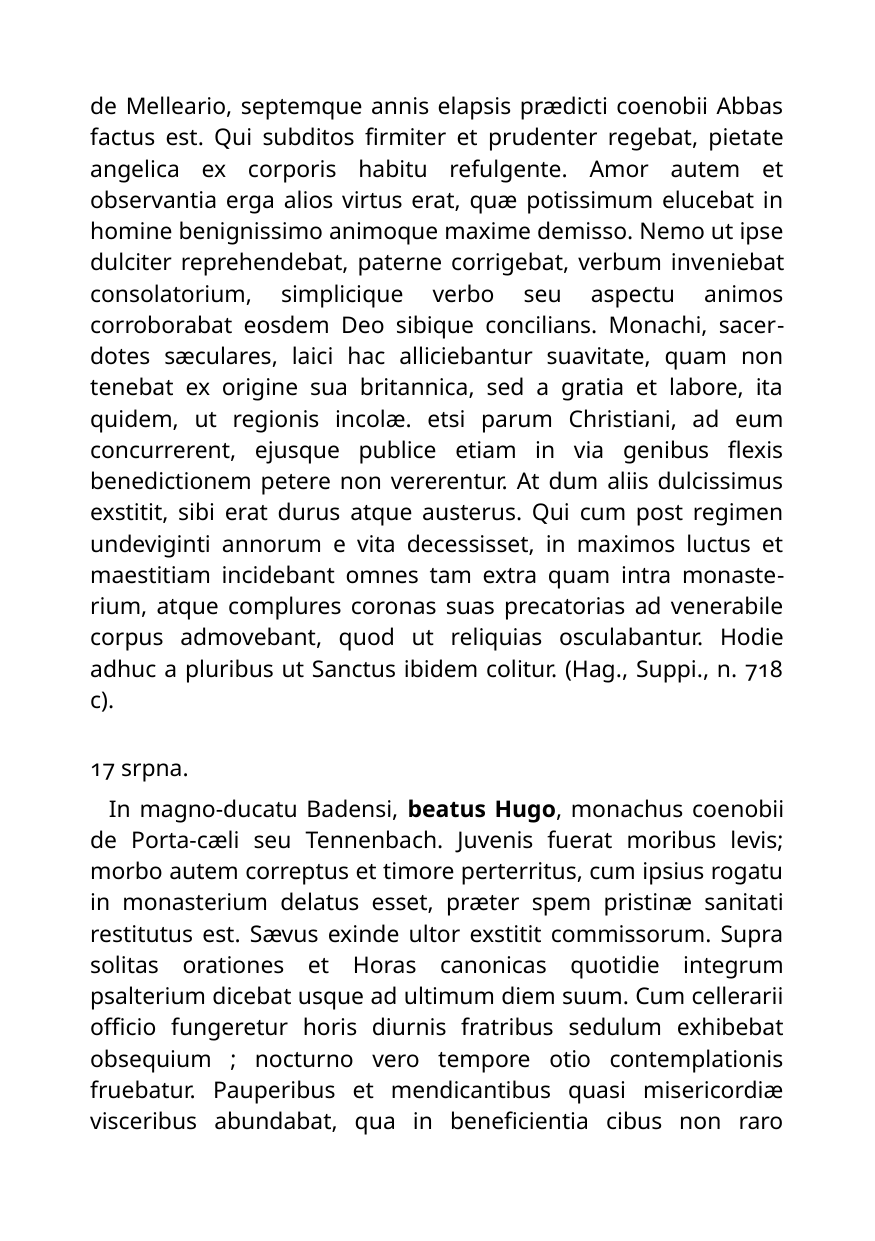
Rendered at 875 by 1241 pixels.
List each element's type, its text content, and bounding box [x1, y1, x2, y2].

text 17 srpna. [90, 752, 784, 783]
text In magno-ducatu Badensi, beatus Hugo, monachus coe­nobii de Porta-cæli seu Tennenbach. Juvenis fuerat moribus levis; morbo autem correptus et timore perterritus, cum ipsius rogatu in monasterium delatus esset, præter spem pristinæ sanitati restitutus est. Sævus exinde ultor exstitit commissorum. Supra solitas orationes et Horas canonicas quotidie integrum psalterium dicebat usque ad ultimum diem suum. Cum cellerarii officio fungeretur horis diurnis fratribus sedulum exhibebat obsequium ; nocturno vero tempore otio contemplationis fruebatur. Pauperibus et mendicantibus quasi misericordiæ visceribus abundabat, qua in beneficientia cibus non raro [90, 792, 784, 1136]
text de Melleario, septemque annis elapsis prædicti coenobii Abbas factus est. Qui subditos firmiter et prudenter regebat, pietate angelica ex corporis habitu refulgente. Amor autem et observantia erga alios virtus erat, quæ potissimum elucebat in homine benignissimo animoque maxime demisso. Nemo ut ipse dulciter reprehendebat, paterne corrigebat, verbum inve­niebat consolatorium, simplicique verbo seu aspectu animos corroborabat eosdem Deo sibique concilians. Monachi, sacer­dotes sæculares, laici hac alliciebantur suavitate, quam non tenebat ex origine sua britannica, sed a gratia et labore, ita quidem, ut regionis incolæ. etsi parum Christiani, ad eum concurrerent, ejusque publice etiam in via genibus flexis benedictionem petere non vererentur. At dum aliis dulcissimus exstitit, sibi erat durus atque austerus. Qui cum post regimen undeviginti annorum e vita decessisset, in maximos luctus et maestitiam incidebant omnes tam extra quam intra monaste­rium, atque complures coronas suas precatorias ad venerabile corpus admovebant, quod ut reliquias osculabantur. Hodie adhuc a pluribus ut Sanctus ibidem colitur. (Hag., Suppi., n. 718 c). [90, 90, 784, 715]
